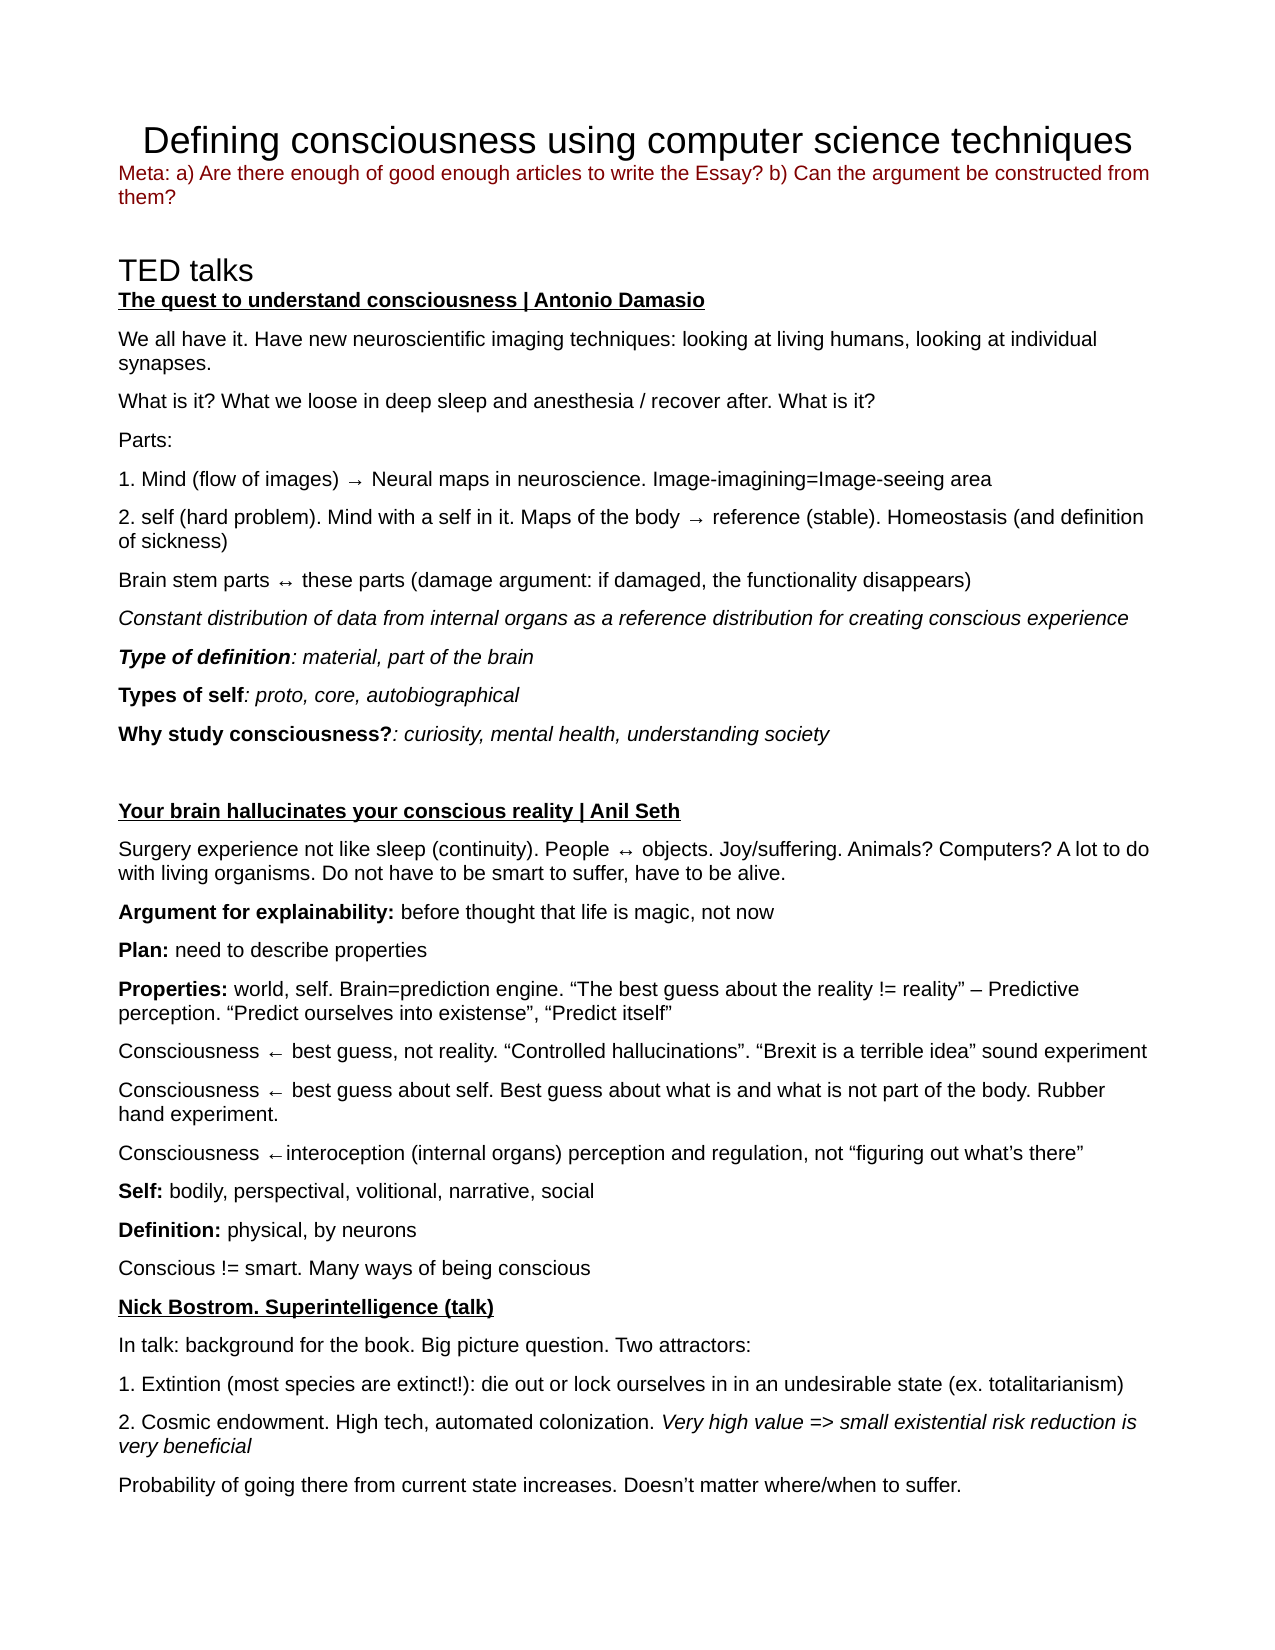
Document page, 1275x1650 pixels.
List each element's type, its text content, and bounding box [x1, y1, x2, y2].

text Consciousness ←interoception (internal organs) perception and regulation, not “figuring out what’s there” [118, 1140, 1157, 1164]
text Definition: physical, by neurons [118, 1217, 1157, 1241]
text Consciousness ← best guess about self. Best guess about what is and what is not part of the body. Rubber hand experiment. [118, 1078, 1157, 1126]
text Conscious != smart. Many ways of being conscious [118, 1256, 1157, 1280]
text Plan: need to describe properties [118, 938, 1157, 962]
text The quest to understand consciousness | Antonio Damasio [118, 288, 1157, 312]
text Your brain hallucinates your conscious reality | Anil Seth [118, 799, 1157, 823]
text Constant distribution of data from internal organs as a reference distribution for creating conscious experience [118, 606, 1157, 630]
text Type of definition: material, part of the brain [118, 644, 1157, 668]
text 2. self (hard problem). Mind with a self in it. Maps of the body → reference (stable). Homeostasis (and definition of sickness) [118, 505, 1157, 553]
text 2. Cosmic endowment. High tech, automated colonization. Very high value => small existential risk reduction is very beneficial [118, 1410, 1157, 1458]
text Surgery experience not like sleep (continuity). People ↔ objects. Joy/suffering. Animals? Computers? A lot to do with living organisms. Do not have to be smart to suffer, have to be alive. [118, 837, 1157, 885]
text In talk: background for the book. Big picture question. Two attractors: [118, 1333, 1157, 1357]
text 1. Mind (flow of images) → Neural maps in neuroscience. Image-imagining=Image-seeing area [118, 466, 1157, 490]
text Argument for explainability: before thought that life is magic, not now [118, 900, 1157, 924]
text Brain stem parts ↔ these parts (damage argument: if damaged, the functionality disappears) [118, 567, 1157, 591]
text We all have it. Have new neuroscientific imaging techniques: looking at living humans, looking at individual synapses. [118, 327, 1157, 375]
text Self: bodily, perspectival, volitional, narrative, social [118, 1179, 1157, 1203]
text Probability of going there from current state increases. Doesn’t matter where/when to suffer. [118, 1473, 1157, 1497]
text What is it? What we loose in deep sleep and anesthesia / recover after. What is it? [118, 389, 1157, 413]
text Types of self: proto, core, autobiographical [118, 683, 1157, 707]
text Why study consciousness?: curiosity, mental health, understanding society [118, 722, 1157, 746]
text Meta: a) Are there enough of good enough articles to write the Essay? b) Can the argument be constructed from them? [118, 161, 1157, 209]
text 1. Extintion (most species are extinct!): die out or lock ourselves in in an undesirable state (ex. totalitarianism) [118, 1372, 1157, 1396]
text Properties: world, self. Brain=prediction engine. “The best guess about the reality != reality” – Predictive perception. “Predict ourselves into existense”, “Predict itself” [118, 977, 1157, 1025]
text Parts: [118, 428, 1157, 452]
text TED talks [118, 252, 1157, 288]
text Defining consciousness using computer science techniques [118, 118, 1157, 161]
text Consciousness ← best guess, not reality. “Controlled hallucinations”. “Brexit is a terrible idea” sound experiment [118, 1039, 1157, 1063]
text Nick Bostrom. Superintelligence (talk) [118, 1294, 1157, 1318]
